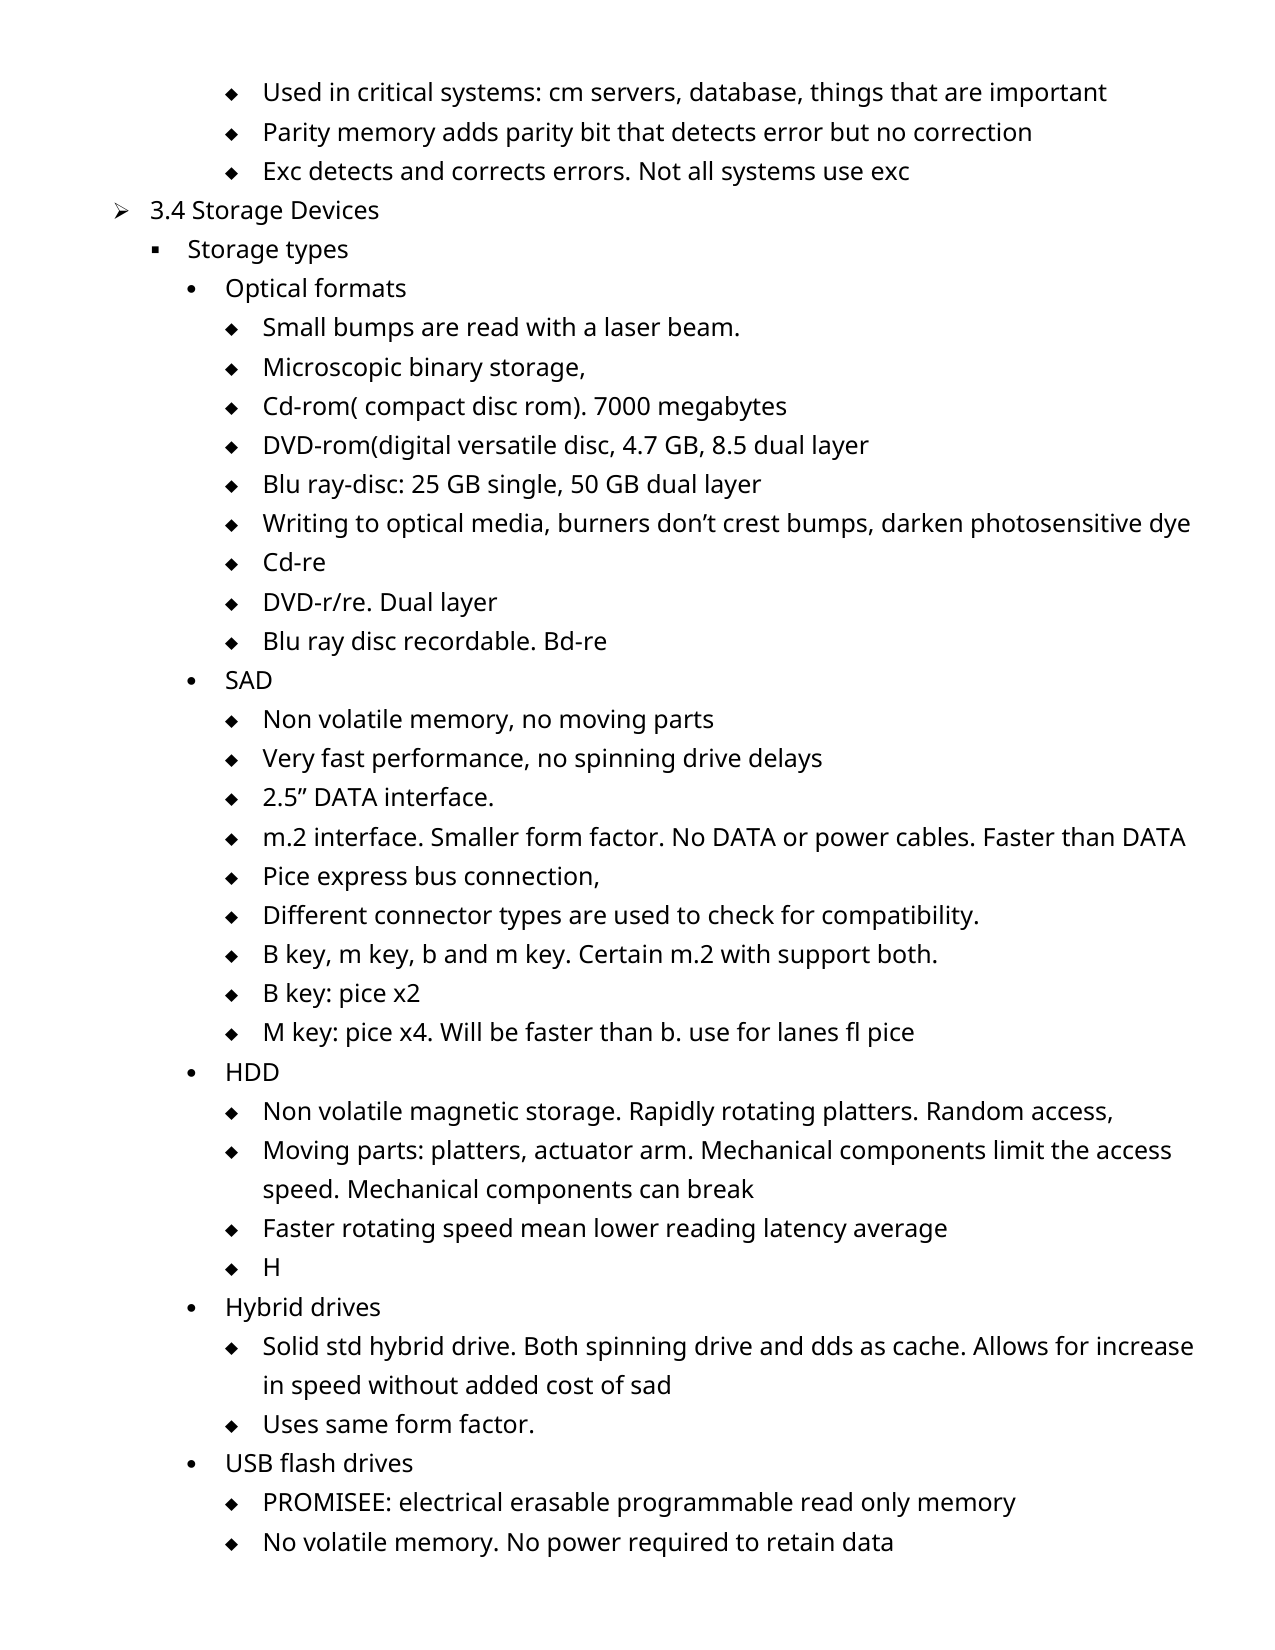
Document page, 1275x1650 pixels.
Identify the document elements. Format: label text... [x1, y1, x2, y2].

list PROMISEE: electrical erasable programmable read only memory [225, 1485, 1200, 1519]
list Blu ray disc recordable. Bd-re [225, 623, 1200, 657]
list Used in critical systems: cm servers, database, things that are important [225, 75, 1200, 109]
list Exc detects and corrects errors. Not all systems use exc [225, 153, 1200, 187]
list DVD-rom(digital versatile disc, 4.7 GB, 8.5 dual layer [225, 427, 1200, 462]
list Very fast performance, no spinning drive delays [225, 741, 1200, 775]
list Small bumps are read with a laser beam. [225, 310, 1200, 344]
list 3.4 Storage Devices [112, 192, 1200, 227]
list Optical formats [187, 271, 1200, 305]
list Parity memory adds parity bit that detects error but no correction [225, 114, 1200, 148]
list HDD [187, 1054, 1200, 1088]
list Solid std hybrid drive. Both spinning drive and dds as cache. Allows for increase in speed without added cost of sad [225, 1328, 1200, 1402]
list B key, m key, b and m key. Certain m.2 with support both. [225, 937, 1200, 971]
list No volatile memory. No power required to retain data [225, 1524, 1200, 1558]
list Hybrid drives [187, 1289, 1200, 1323]
list Non volatile magnetic storage. Rapidly rotating platters. Random access, [225, 1093, 1200, 1127]
list Microscopic binary storage, [225, 349, 1200, 383]
list Non volatile memory, no moving parts [225, 702, 1200, 736]
list Moving parts: platters, actuator arm. Mechanical components limit the access speed. Mechanical components can break [225, 1132, 1200, 1206]
list B key: pice x2 [225, 976, 1200, 1010]
list 2.5” DATA interface. [225, 780, 1200, 814]
list Pice express bus connection, [225, 858, 1200, 892]
list Blu ray-disc: 25 GB single, 50 GB dual layer [225, 467, 1200, 501]
list Faster rotating speed mean lower reading latency average [225, 1211, 1200, 1245]
list Storage types [150, 232, 1200, 266]
list H [225, 1250, 1200, 1284]
list M key: pice x4. Will be faster than b. use for lanes fl pice [225, 1015, 1200, 1049]
list Cd-rom( compact disc rom). 7000 megabytes [225, 388, 1200, 422]
list Different connector types are used to check for compatibility. [225, 897, 1200, 932]
list SAD [187, 662, 1200, 697]
list DVD-r/re. Dual layer [225, 584, 1200, 618]
list m.2 interface. Smaller form factor. No DATA or power cables. Faster than DATA [225, 819, 1200, 853]
list USB flash drives [187, 1446, 1200, 1480]
list Writing to optical media, burners don’t crest bumps, darken photosensitive dye [225, 506, 1200, 540]
list Cd-re [225, 545, 1200, 579]
list Uses same form factor. [225, 1407, 1200, 1441]
